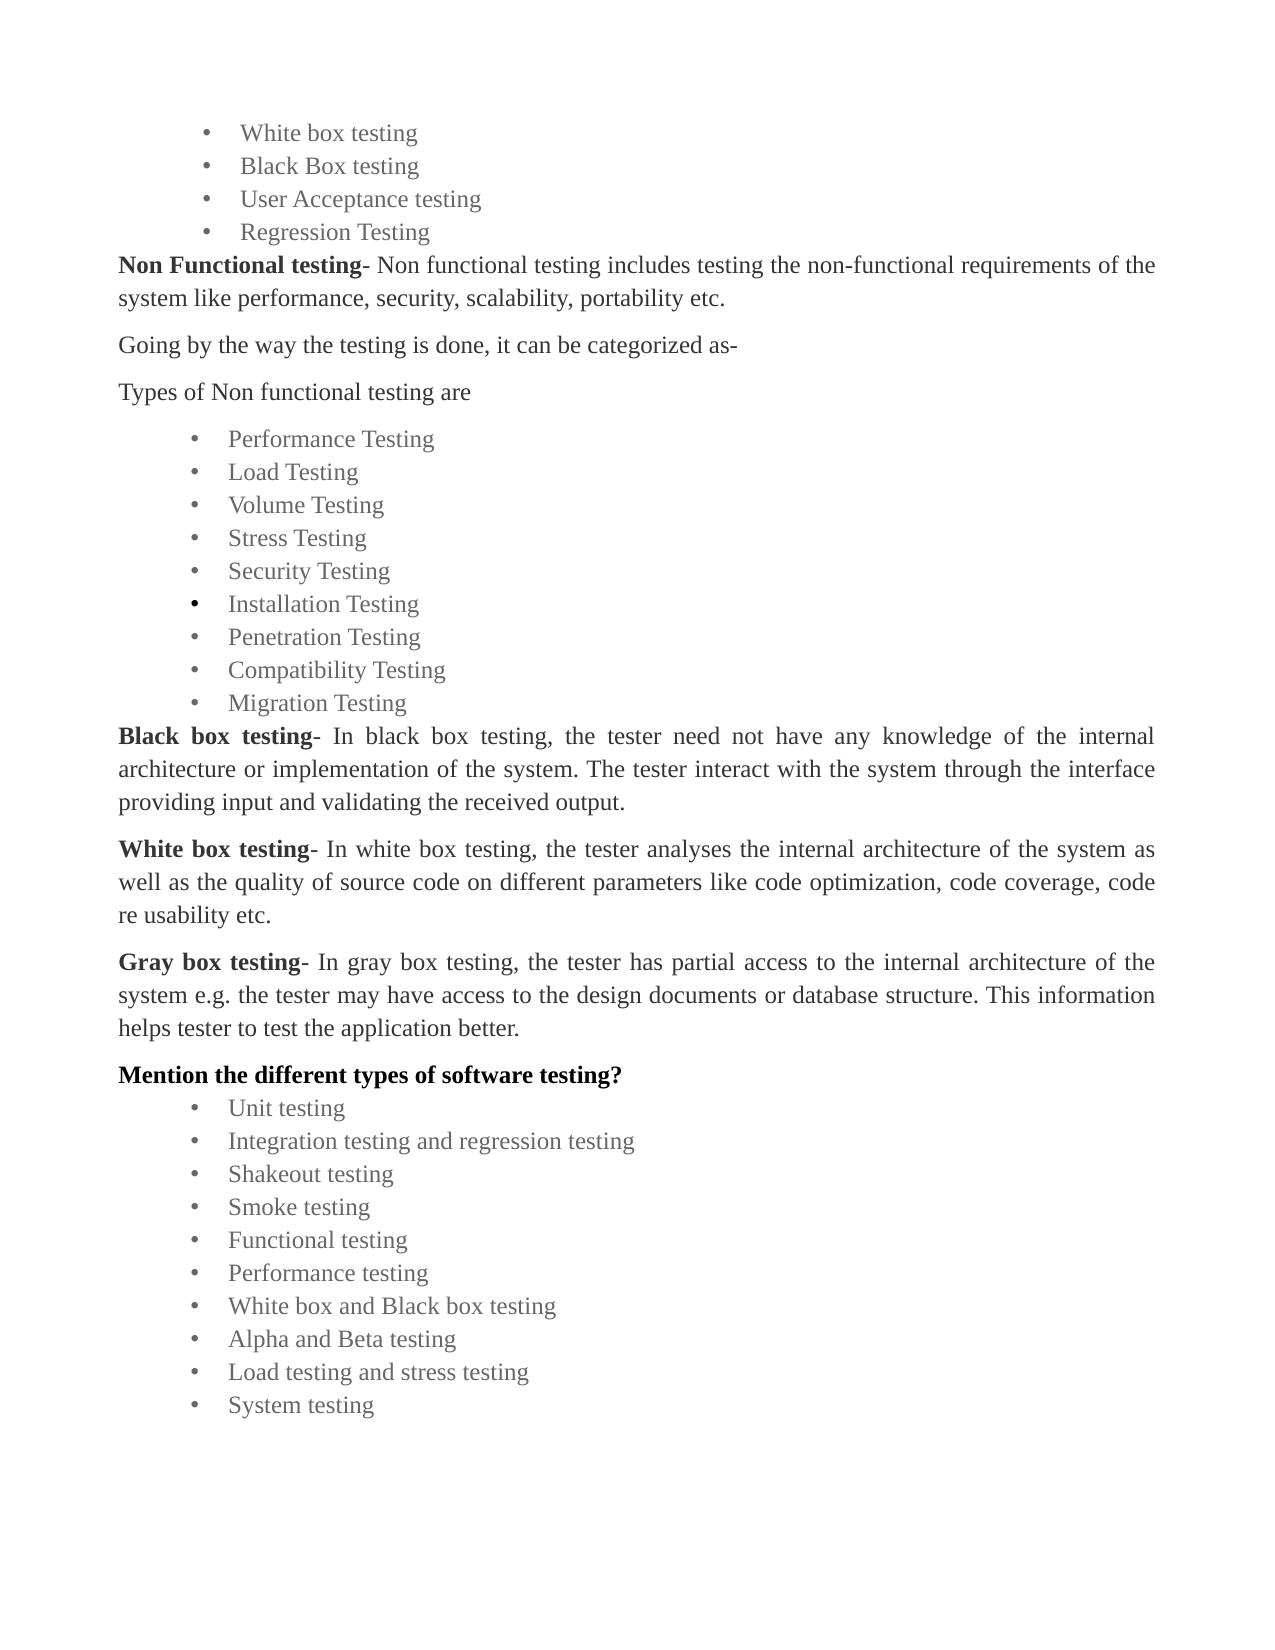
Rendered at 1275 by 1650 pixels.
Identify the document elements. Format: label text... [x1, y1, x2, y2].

list White box and Black box testing [190, 1291, 1157, 1320]
list Load testing and stress testing [190, 1357, 1157, 1386]
list Alpha and Beta testing [190, 1324, 1157, 1353]
list Black Box testing [202, 151, 1157, 180]
list Migration Testing [190, 688, 1157, 717]
text Mention the different types of software testing? [118, 1060, 1157, 1088]
list Unit testing [190, 1093, 1157, 1122]
list Integration testing and regression testing [190, 1126, 1157, 1154]
list Load Testing [190, 457, 1157, 486]
list System testing [190, 1390, 1157, 1419]
text Non Functional testing- Non functional testing includes testing the non-functional requirements of the system like performance, security, scalability, portability etc. [118, 250, 1157, 312]
text Gray box testing- In gray box testing, the tester has partial access to the internal architecture of the system e.g. the tester may have access to the design documents or database structure. This information helps tester to test the application better. [118, 947, 1157, 1042]
list Shakeout testing [190, 1159, 1157, 1188]
list Performance Testing [190, 424, 1157, 453]
list Volume Testing [190, 490, 1157, 519]
list Functional testing [190, 1225, 1157, 1254]
list Stress Testing [190, 523, 1157, 552]
list White box testing [202, 118, 1157, 147]
list Regression Testing [202, 217, 1157, 246]
text Black box testing- In black box testing, the tester need not have any knowledge of the internal architecture or implementation of the system. The tester interact with the system through the interface providing input and validating the received output. [118, 721, 1157, 816]
list Installation Testing [190, 589, 1157, 618]
text Types of Non functional testing are [118, 377, 1157, 406]
list Smoke testing [190, 1192, 1157, 1221]
list Penetration Testing [190, 622, 1157, 651]
text White box testing- In white box testing, the tester analyses the internal architecture of the system as well as the quality of source code on different parameters like code optimization, code coverage, code re usability etc. [118, 834, 1157, 929]
text Going by the way the testing is done, it can be categorized as- [118, 330, 1157, 359]
list Compatibility Testing [190, 655, 1157, 684]
list User Acceptance testing [202, 184, 1157, 213]
list Performance testing [190, 1258, 1157, 1287]
list Security Testing [190, 556, 1157, 585]
